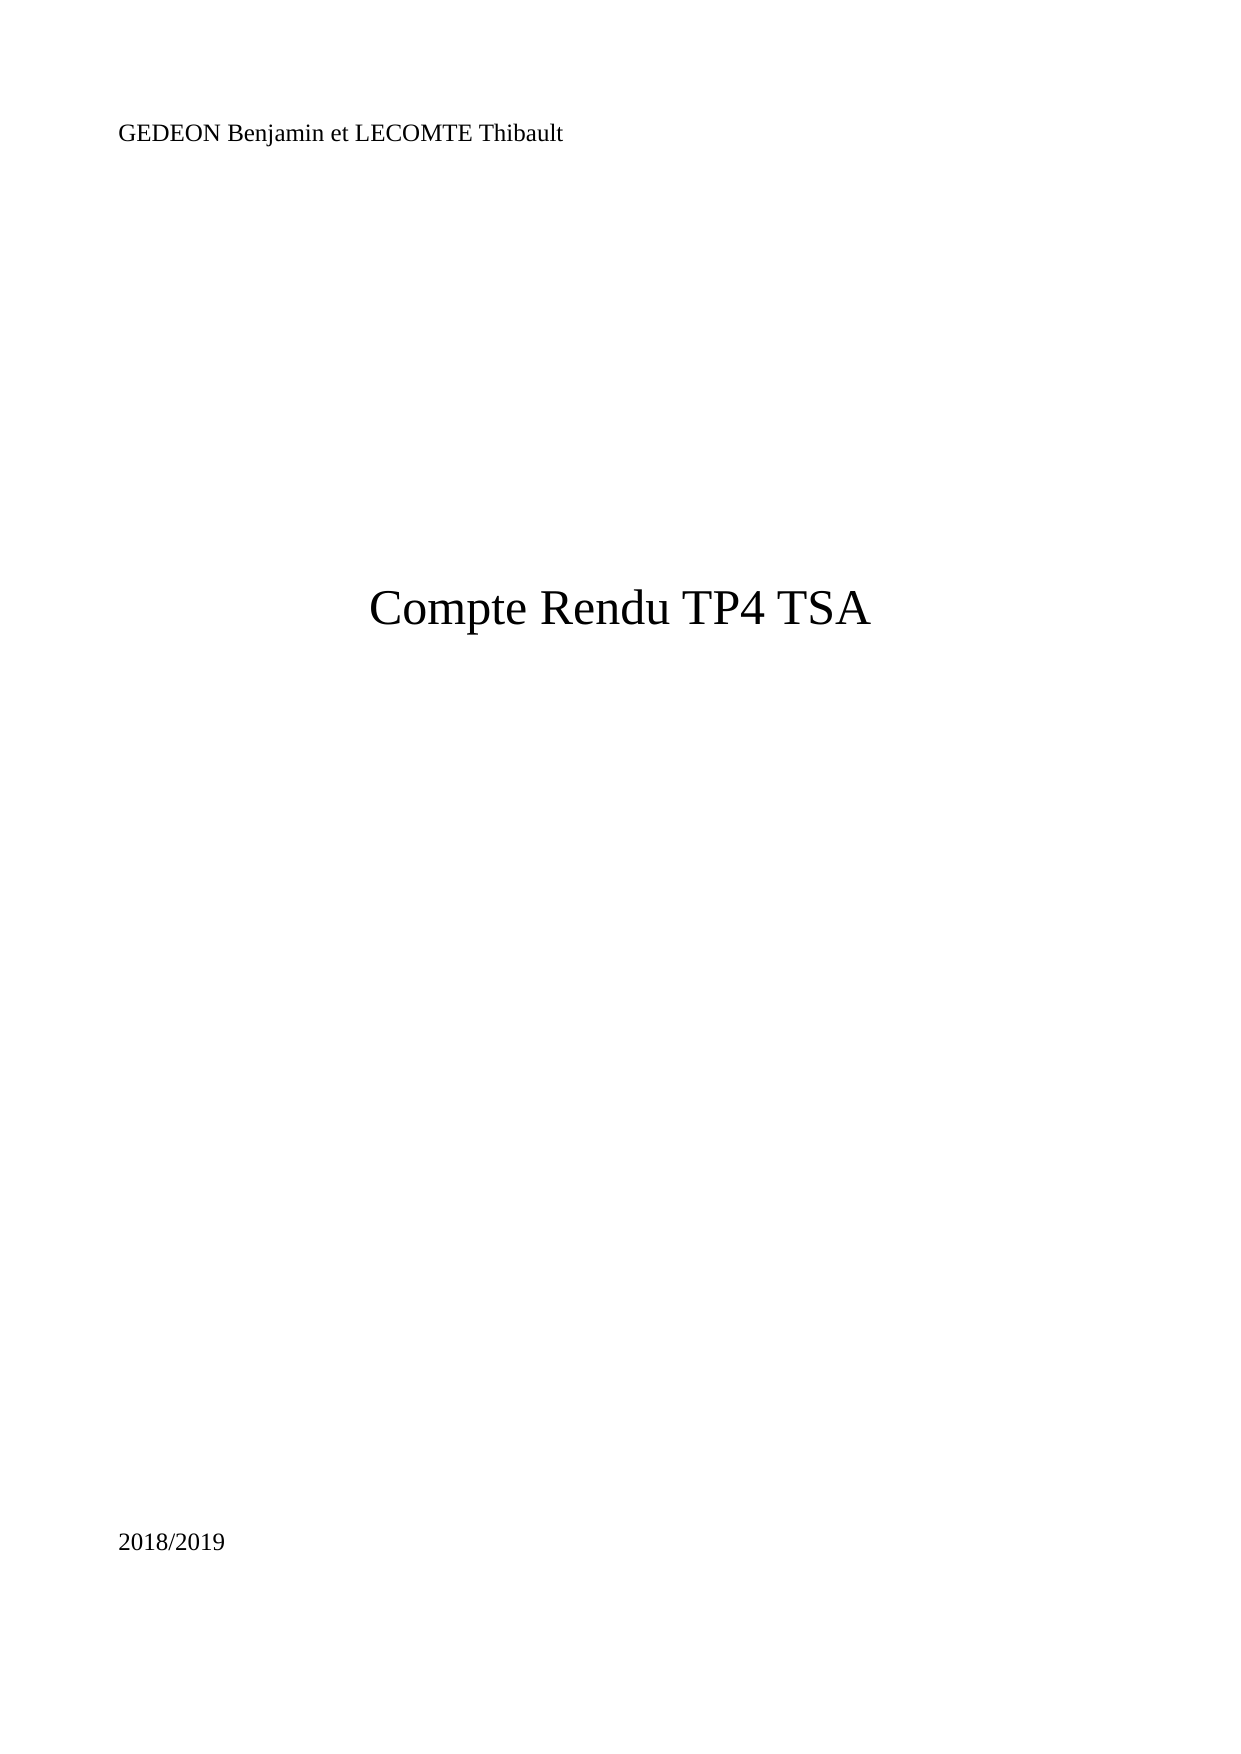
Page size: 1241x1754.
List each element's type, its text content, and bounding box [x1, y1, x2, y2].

text GEDEON Benjamin et LECOMTE Thibault [118, 118, 1122, 147]
text Compte Rendu TP4 TSA [118, 578, 1122, 636]
text 2018/2019 [118, 1527, 1122, 1556]
